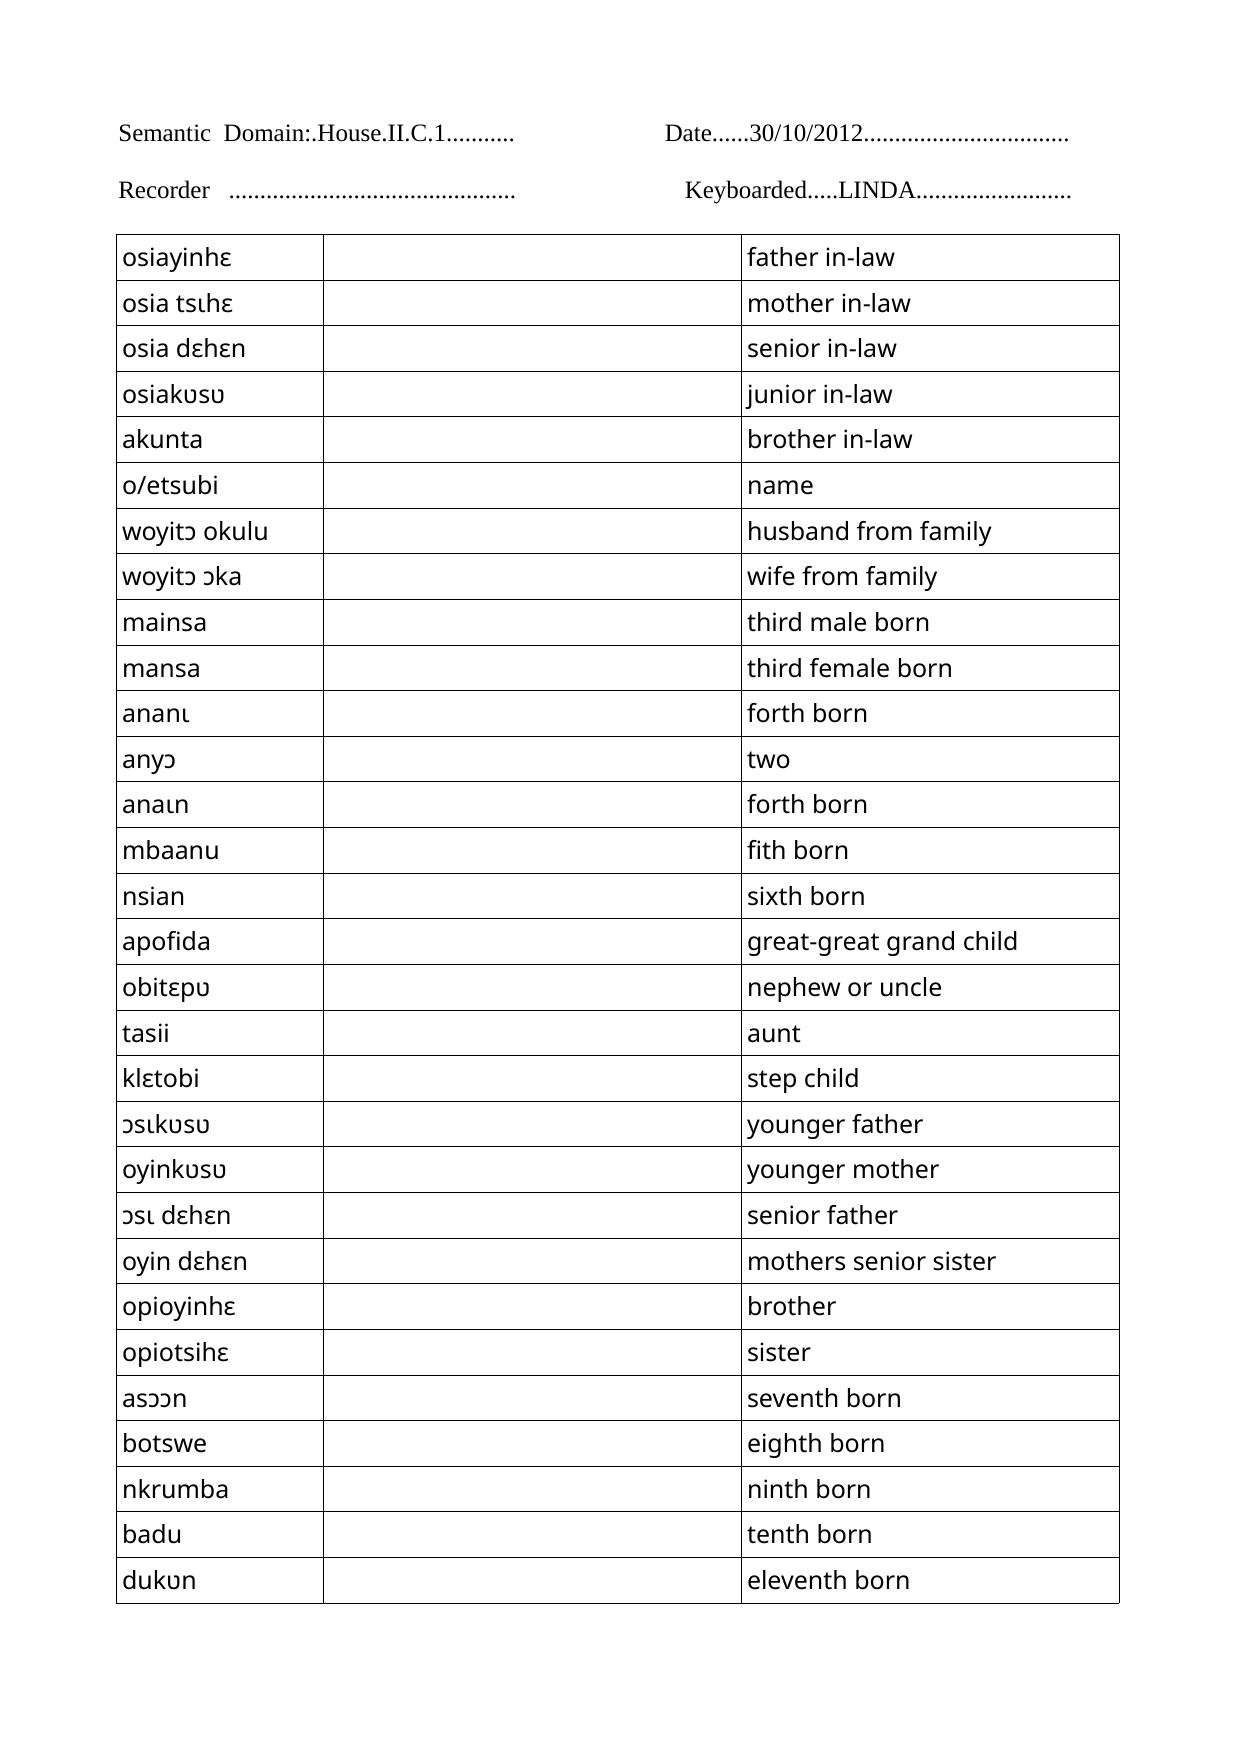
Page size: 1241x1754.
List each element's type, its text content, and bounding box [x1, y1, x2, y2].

table_cell senior in-law [742, 326, 1119, 371]
table_cell woyitɔ ɔka [117, 554, 323, 599]
table_cell [324, 600, 741, 644]
table_cell oyin dɛhɛn [117, 1239, 323, 1283]
table_cell [324, 554, 741, 599]
table_cell ɔsɩkʋsʋ [117, 1102, 323, 1146]
table_cell brother in-law [742, 417, 1119, 462]
table_cell forth born [742, 691, 1119, 736]
table_cell junior in-law [742, 372, 1119, 416]
table_cell nkrumba [117, 1467, 323, 1511]
table_cell eleventh born [742, 1558, 1119, 1603]
table_cell dukʋn [117, 1558, 323, 1603]
table_cell [324, 1421, 741, 1466]
table_cell husband from family [742, 509, 1119, 553]
table_cell [324, 919, 741, 964]
table_cell third female born [742, 646, 1119, 690]
table_cell mansa [117, 646, 323, 690]
table_cell badu [117, 1512, 323, 1557]
table_cell asɔɔn [117, 1376, 323, 1420]
table_cell [324, 372, 741, 416]
table_cell [324, 281, 741, 325]
table_cell [324, 1102, 741, 1146]
table_cell ananɩ [117, 691, 323, 736]
table_cell sixth born [742, 874, 1119, 918]
table_cell aunt [742, 1011, 1119, 1055]
table_cell mother in-law [742, 281, 1119, 325]
table_cell woyitɔ okulu [117, 509, 323, 553]
table_cell [324, 1193, 741, 1238]
table_cell [324, 1284, 741, 1329]
table_cell [324, 1512, 741, 1557]
table_cell osiakʋsʋ [117, 372, 323, 416]
table_cell klɛtobi [117, 1056, 323, 1101]
table_cell forth born [742, 782, 1119, 827]
table_cell sister [742, 1330, 1119, 1374]
table_cell [324, 737, 741, 781]
table_cell [324, 691, 741, 736]
table_cell osia tsɩhɛ [117, 281, 323, 325]
table_cell name [742, 463, 1119, 508]
table_cell younger mother [742, 1147, 1119, 1192]
table_cell nephew or uncle [742, 965, 1119, 1009]
table_cell tasii [117, 1011, 323, 1055]
table_cell fith born [742, 828, 1119, 873]
table_cell [324, 874, 741, 918]
table_cell [324, 1330, 741, 1374]
table_cell [324, 1467, 741, 1511]
table_cell obitɛpʋ [117, 965, 323, 1009]
table_cell eighth born [742, 1421, 1119, 1466]
table_cell akunta [117, 417, 323, 462]
table_cell tenth born [742, 1512, 1119, 1557]
table_cell [324, 235, 741, 279]
table_cell senior father [742, 1193, 1119, 1238]
table_cell great-great grand child [742, 919, 1119, 964]
table_cell [324, 965, 741, 1009]
table_cell mainsa [117, 600, 323, 644]
table_cell apofida [117, 919, 323, 964]
table_cell [324, 1376, 741, 1420]
table_cell o/etsubi [117, 463, 323, 508]
table_cell [324, 646, 741, 690]
table_cell wife from family [742, 554, 1119, 599]
table_cell botswe [117, 1421, 323, 1466]
table_cell nsian [117, 874, 323, 918]
table_cell anaɩn [117, 782, 323, 827]
table_cell two [742, 737, 1119, 781]
table_cell younger father [742, 1102, 1119, 1146]
table_cell [324, 326, 741, 371]
table_cell [324, 1147, 741, 1192]
table_cell ɔsɩ dɛhɛn [117, 1193, 323, 1238]
table_cell [324, 1239, 741, 1283]
table_cell seventh born [742, 1376, 1119, 1420]
table_cell [324, 417, 741, 462]
table_cell [324, 1558, 741, 1603]
table_cell [324, 782, 741, 827]
table_cell ninth born [742, 1467, 1119, 1511]
table_cell mothers senior sister [742, 1239, 1119, 1283]
table_cell osiayinhɛ [117, 235, 323, 279]
table_cell step child [742, 1056, 1119, 1101]
table_cell [324, 1056, 741, 1101]
table_cell opioyinhɛ [117, 1284, 323, 1329]
table_cell third male born [742, 600, 1119, 644]
table_cell osia dɛhɛn [117, 326, 323, 371]
table_cell [324, 509, 741, 553]
table_cell [324, 463, 741, 508]
table_cell [324, 1011, 741, 1055]
table_cell anyɔ [117, 737, 323, 781]
table_cell [324, 828, 741, 873]
table_cell mbaanu [117, 828, 323, 873]
table_cell oyinkʋsʋ [117, 1147, 323, 1192]
table_cell father in-law [742, 235, 1119, 279]
table_cell brother [742, 1284, 1119, 1329]
table_cell opiotsihɛ [117, 1330, 323, 1374]
